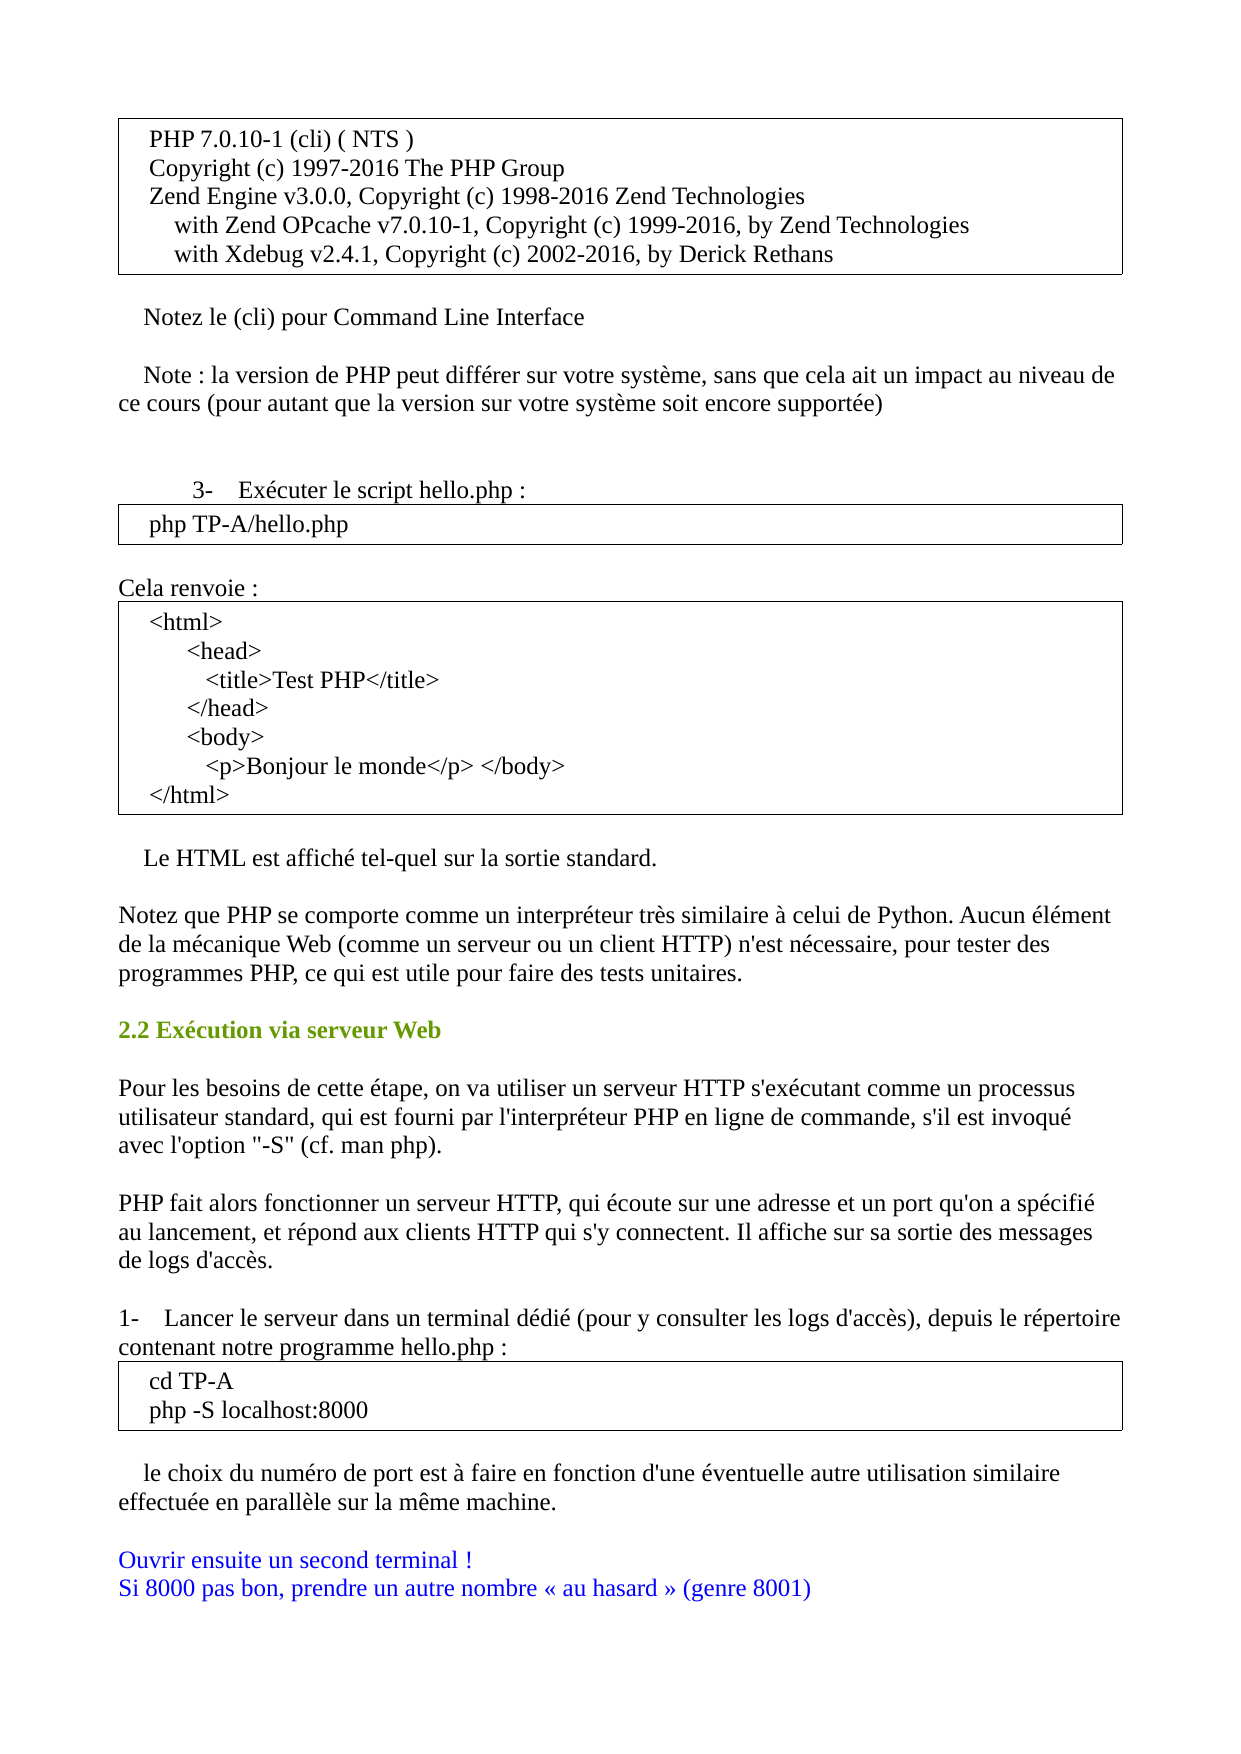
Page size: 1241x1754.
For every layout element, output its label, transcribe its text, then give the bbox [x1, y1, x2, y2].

text Le HTML est affiché tel-quel sur la sortie standard. [118, 843, 1122, 872]
text Notez le (cli) pour Command Line Interface [118, 302, 1122, 331]
text le choix du numéro de port est à faire en fonction d'une éventuelle autre utilisation similaire effectuée en parallèle sur la même machine. [118, 1458, 1122, 1516]
table_header PHP 7.0.10-1 (cli) ( NTS ) Copyright (c) 1997-2016 The PHP Group Zend Engine v3.0.0, Copyright (c) 1998-2016 Zend Technologies with Zend OPcache v7.0.10-1, Copyright (c) 1999-2016, by Zend Technologies with Xdebug v2.4.1, Copyright (c) 2002-2016, by Derick Rethans [119, 119, 1122, 273]
table_header <html> <head> <title>Test PHP</title> </head> <body> <p>Bonjour le monde</p> </body> </html> [119, 602, 1122, 814]
text 1- Lancer le serveur dans un terminal dédié (pour y consulter les logs d'accès), depuis le répertoire contenant notre programme hello.php : [118, 1303, 1122, 1361]
text Ouvrir ensuite un second terminal ! [118, 1545, 1122, 1573]
text Si 8000 pas bon, prendre un autre nombre « au hasard » (genre 8001) [118, 1573, 1122, 1602]
text Note : la version de PHP peut différer sur votre système, sans que cela ait un impact au niveau de ce cours (pour autant que la version sur votre système soit encore supportée) [118, 360, 1122, 417]
text 3- Exécuter le script hello.php : [118, 475, 1122, 503]
text PHP fait alors fonctionner un serveur HTTP, qui écoute sur une adresse et un port qu'on a spécifié au lancement, et répond aux clients HTTP qui s'y connectent. Il affiche sur sa sortie des messages de logs d'accès. [118, 1188, 1122, 1274]
text Pour les besoins de cette étape, on va utiliser un serveur HTTP s'exécutant comme un processus utilisateur standard, qui est fourni par l'interpréteur PHP en ligne de commande, s'il est invoqué avec l'option "-S" (cf. man php). [118, 1073, 1122, 1159]
text Cela renvoie : [118, 573, 1122, 601]
text 2.2 Exécution via serveur Web [118, 1016, 1122, 1044]
text Notez que PHP se comporte comme un interpréteur très similaire à celui de Python. Aucun élément de la mécanique Web (comme un serveur ou un client HTTP) n'est nécessaire, pour tester des programmes PHP, ce qui est utile pour faire des tests unitaires. [118, 901, 1122, 987]
table_header cd TP-A php -S localhost:8000 [119, 1362, 1122, 1430]
table_header php TP-A/hello.php [119, 505, 1122, 544]
